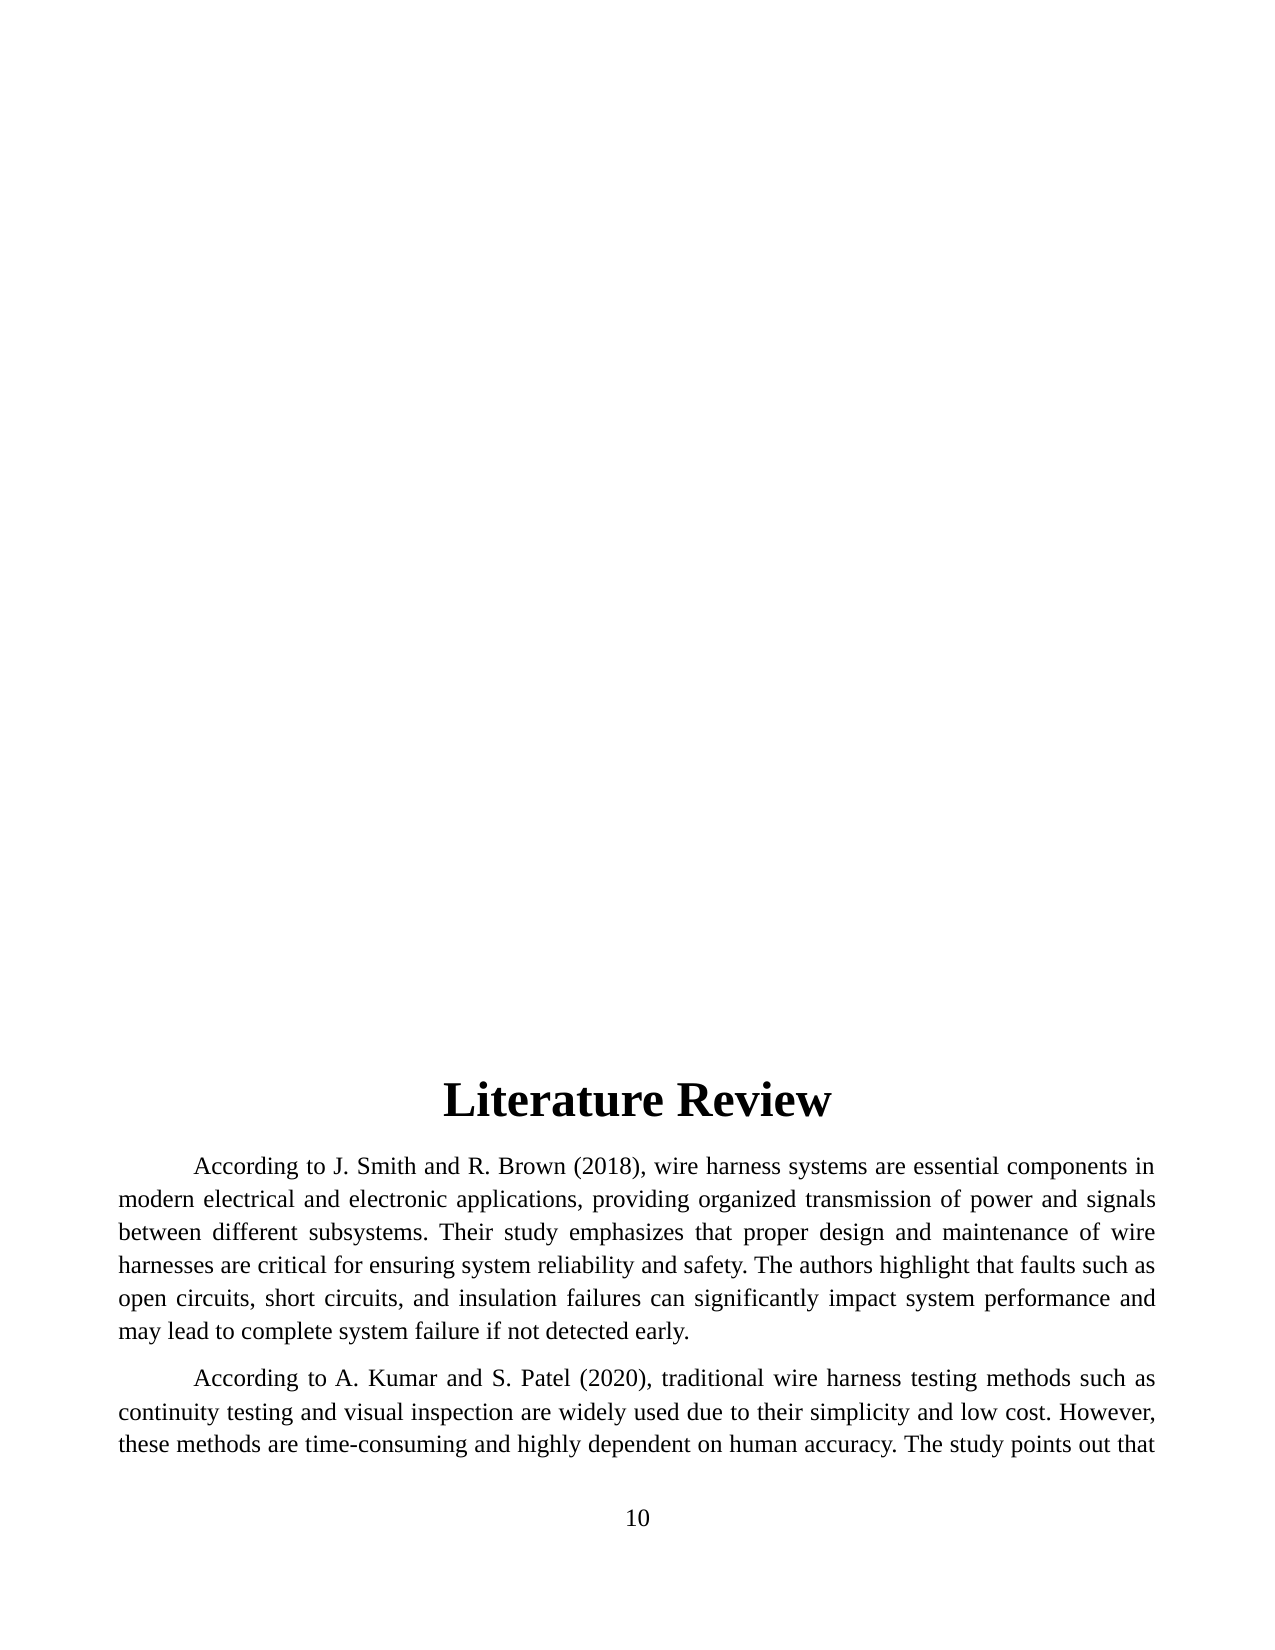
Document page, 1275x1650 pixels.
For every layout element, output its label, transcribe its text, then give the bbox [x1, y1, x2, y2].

subtitle Literature Review [118, 1070, 1157, 1128]
text According to J. Smith and R. Brown (2018), wire harness systems are essential components in modern electrical and electronic applications, providing organized transmission of power and signals between different subsystems. Their study emphasizes that proper design and maintenance of wire harnesses are critical for ensuring system reliability and safety. The authors highlight that faults such as open circuits, short circuits, and insulation failures can significantly impact system performance and may lead to complete system failure if not detected early. [118, 1151, 1157, 1345]
text According to A. Kumar and S. Patel (2020), traditional wire harness testing methods such as continuity testing and visual inspection are widely used due to their simplicity and low cost. However, these methods are time-consuming and highly dependent on human accuracy. The study points out that [118, 1363, 1157, 1458]
